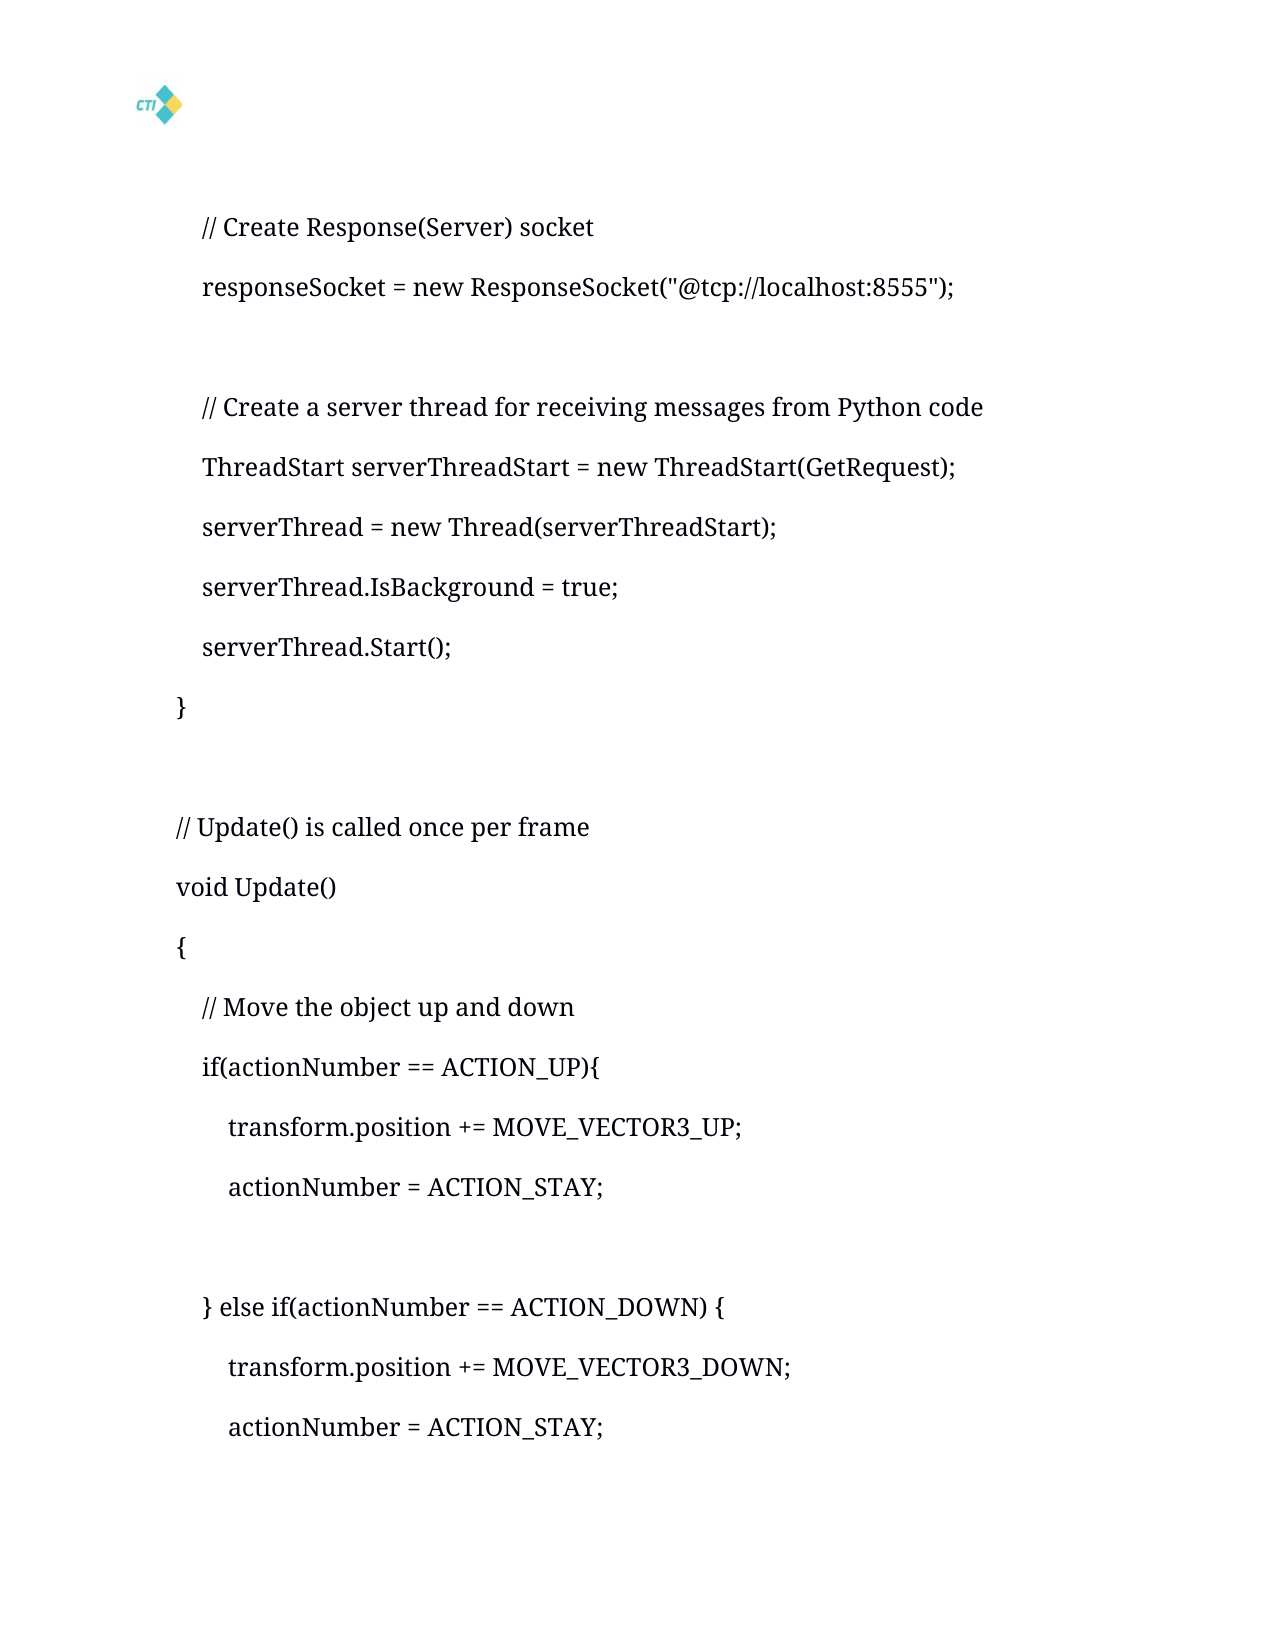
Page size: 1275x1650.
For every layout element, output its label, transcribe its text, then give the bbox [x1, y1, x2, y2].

text // Move the object up and down [150, 990, 1125, 1024]
text responseSocket = new ResponseSocket("@tcp://localhost:8555"); [150, 270, 1125, 304]
text { [150, 930, 1125, 964]
text serverThread.Start(); [150, 630, 1125, 664]
text transform.position += MOVE_VECTOR3_UP; [150, 1110, 1125, 1144]
text } [150, 690, 1125, 724]
text } else if(actionNumber == ACTION_DOWN) { [150, 1290, 1125, 1324]
text // Update() is called once per frame [150, 810, 1125, 844]
text serverThread = new Thread(serverThreadStart); [150, 510, 1125, 544]
text transform.position += MOVE_VECTOR3_DOWN; [150, 1350, 1125, 1384]
text void Update() [150, 870, 1125, 904]
text if(actionNumber == ACTION_UP){ [150, 1050, 1125, 1084]
text actionNumber = ACTION_STAY; [150, 1410, 1125, 1444]
text // Create a server thread for receiving messages from Python code [150, 390, 1125, 424]
text actionNumber = ACTION_STAY; [150, 1170, 1125, 1204]
picture [134, 75, 183, 126]
text ThreadStart serverThreadStart = new ThreadStart(GetRequest); [150, 450, 1125, 484]
text // Create Response(Server) socket [150, 210, 1125, 244]
text serverThread.IsBackground = true; [150, 570, 1125, 604]
